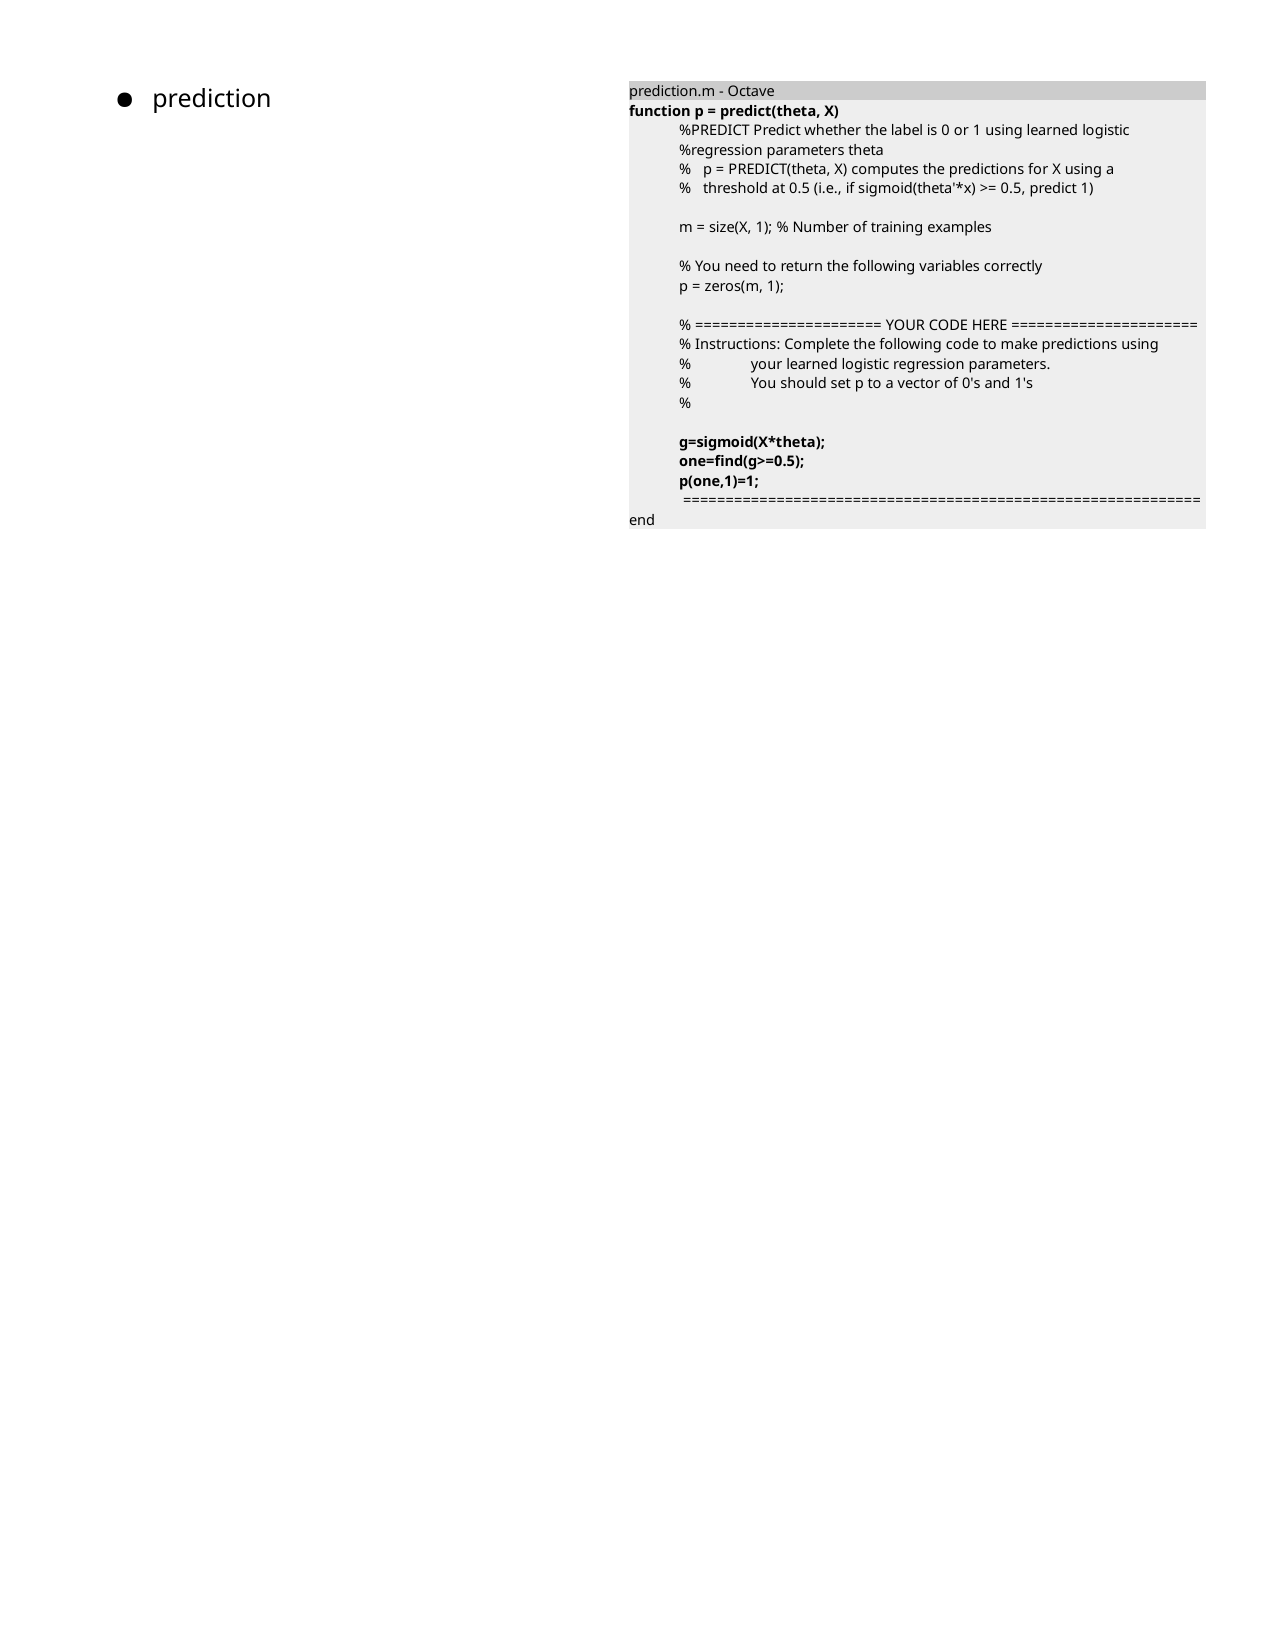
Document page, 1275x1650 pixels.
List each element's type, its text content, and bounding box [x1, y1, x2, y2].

table_header prediction [115, 81, 629, 529]
